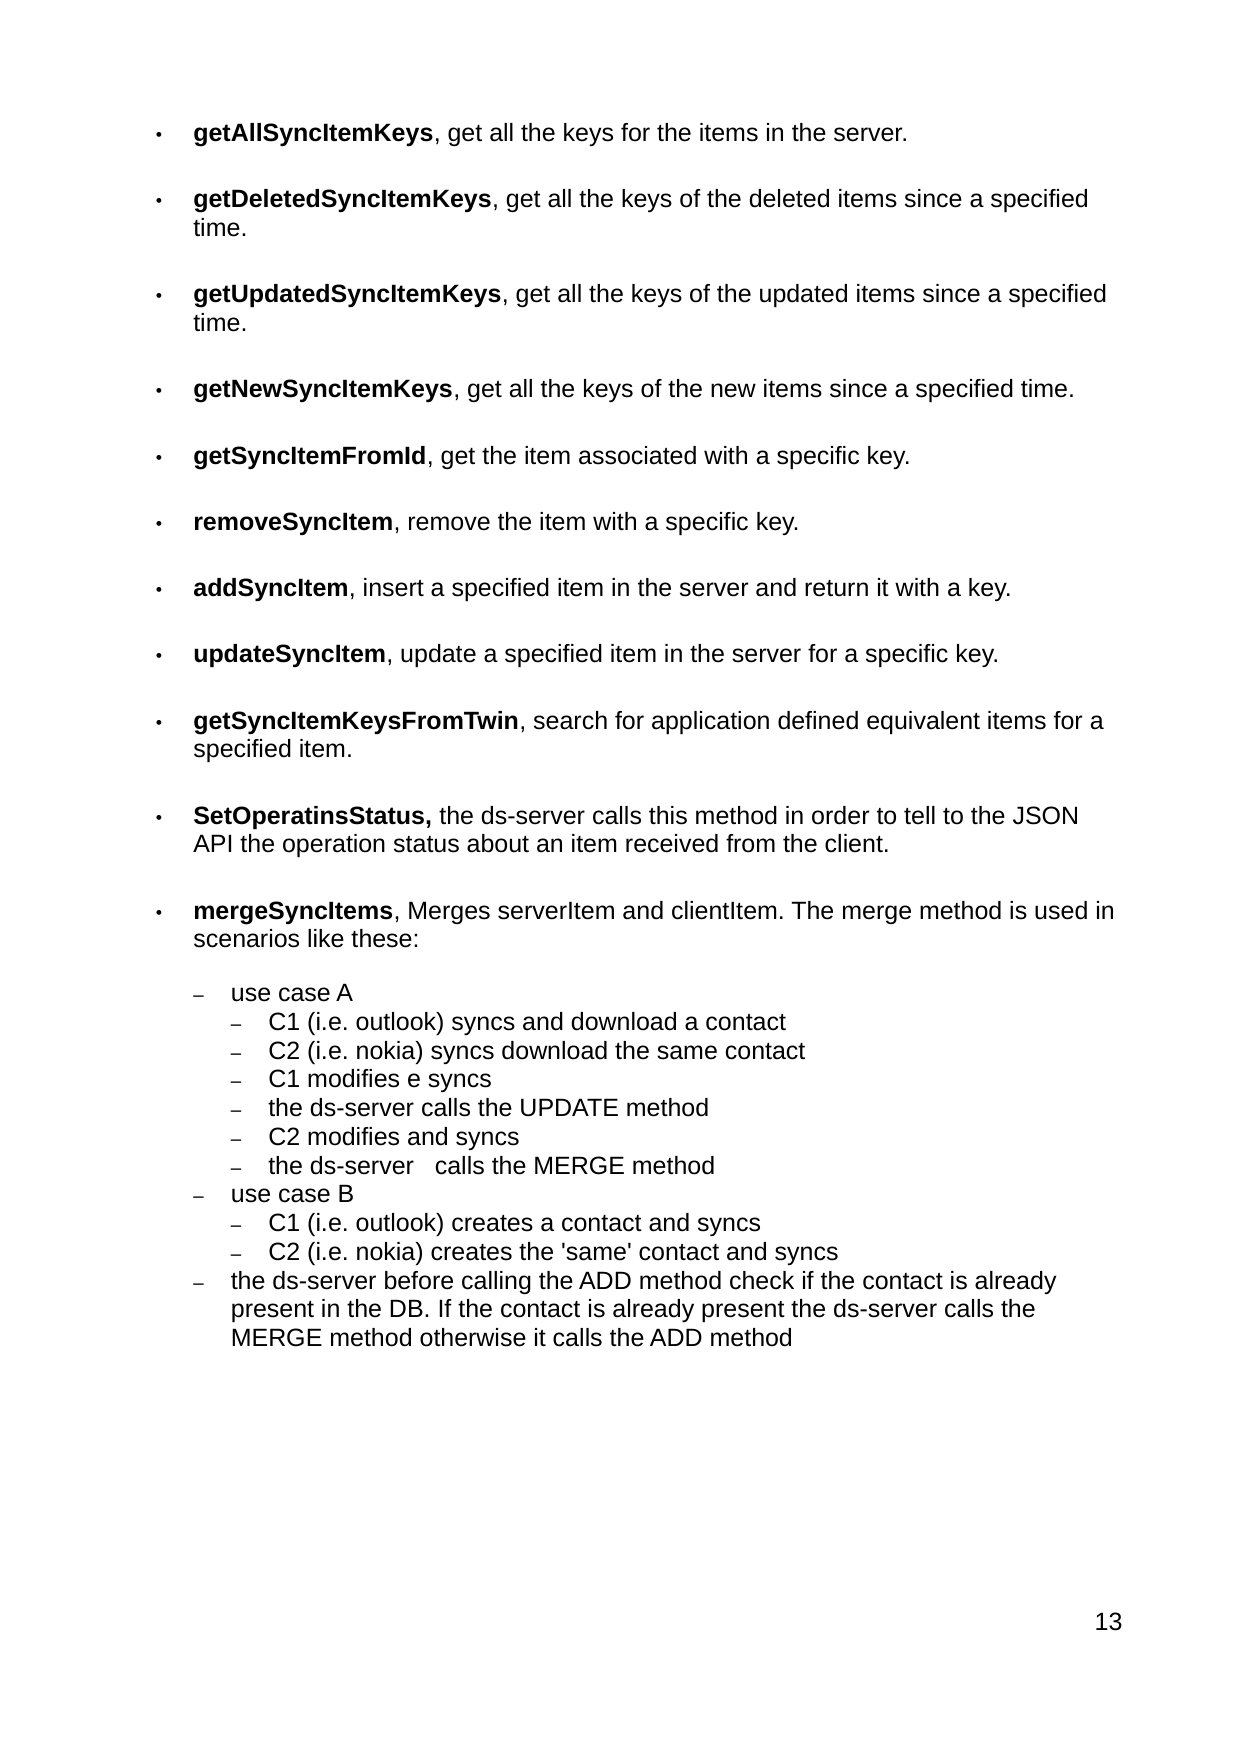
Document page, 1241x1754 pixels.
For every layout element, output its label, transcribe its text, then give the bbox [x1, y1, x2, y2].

list the ds-server before calling the ADD method check if the contact is already present in the DB. If the contact is already present the ds-server calls the MERGE method otherwise it calls the ADD method [193, 1266, 1122, 1352]
list C1 (i.e. outlook) syncs and download a contact [231, 1007, 1122, 1036]
list addSyncItem, insert a specified item in the server and return it with a key. [156, 573, 1122, 602]
list updateSyncItem, update a specified item in the server for a specific key. [156, 639, 1122, 668]
list the ds-server calls the MERGE method [231, 1151, 1122, 1179]
list C1 (i.e. outlook) creates a contact and syncs [231, 1208, 1122, 1237]
list SetOperatinsStatus, the ds-server calls this method in order to tell to the JSON API the operation status about an item received from the client. [156, 801, 1122, 858]
list C2 (i.e. nokia) creates the 'same' contact and syncs [231, 1237, 1122, 1266]
list getUpdatedSyncItemKeys, get all the keys of the updated items since a specified time. [156, 279, 1122, 337]
list C2 modifies and syncs [231, 1122, 1122, 1151]
list getDeletedSyncItemKeys, get all the keys of the deleted items since a specified time. [156, 184, 1122, 242]
list mergeSyncItems, Merges serverItem and clientItem. The merge method is used in scenarios like these: [156, 896, 1122, 953]
list getAllSyncItemKeys, get all the keys for the items in the server. [156, 118, 1122, 147]
list getNewSyncItemKeys, get all the keys of the new items since a specified time. [156, 374, 1122, 403]
list getSyncItemFromId, get the item associated with a specific key. [156, 441, 1122, 469]
list C1 modifies e syncs [231, 1064, 1122, 1093]
list use case B [193, 1179, 1122, 1208]
list C2 (i.e. nokia) syncs download the same contact [231, 1036, 1122, 1064]
list removeSyncItem, remove the item with a specific key. [156, 507, 1122, 536]
list getSyncItemKeysFromTwin, search for application defined equivalent items for a specified item. [156, 706, 1122, 763]
list use case A [193, 978, 1122, 1007]
list the ds-server calls the UPDATE method [231, 1093, 1122, 1122]
